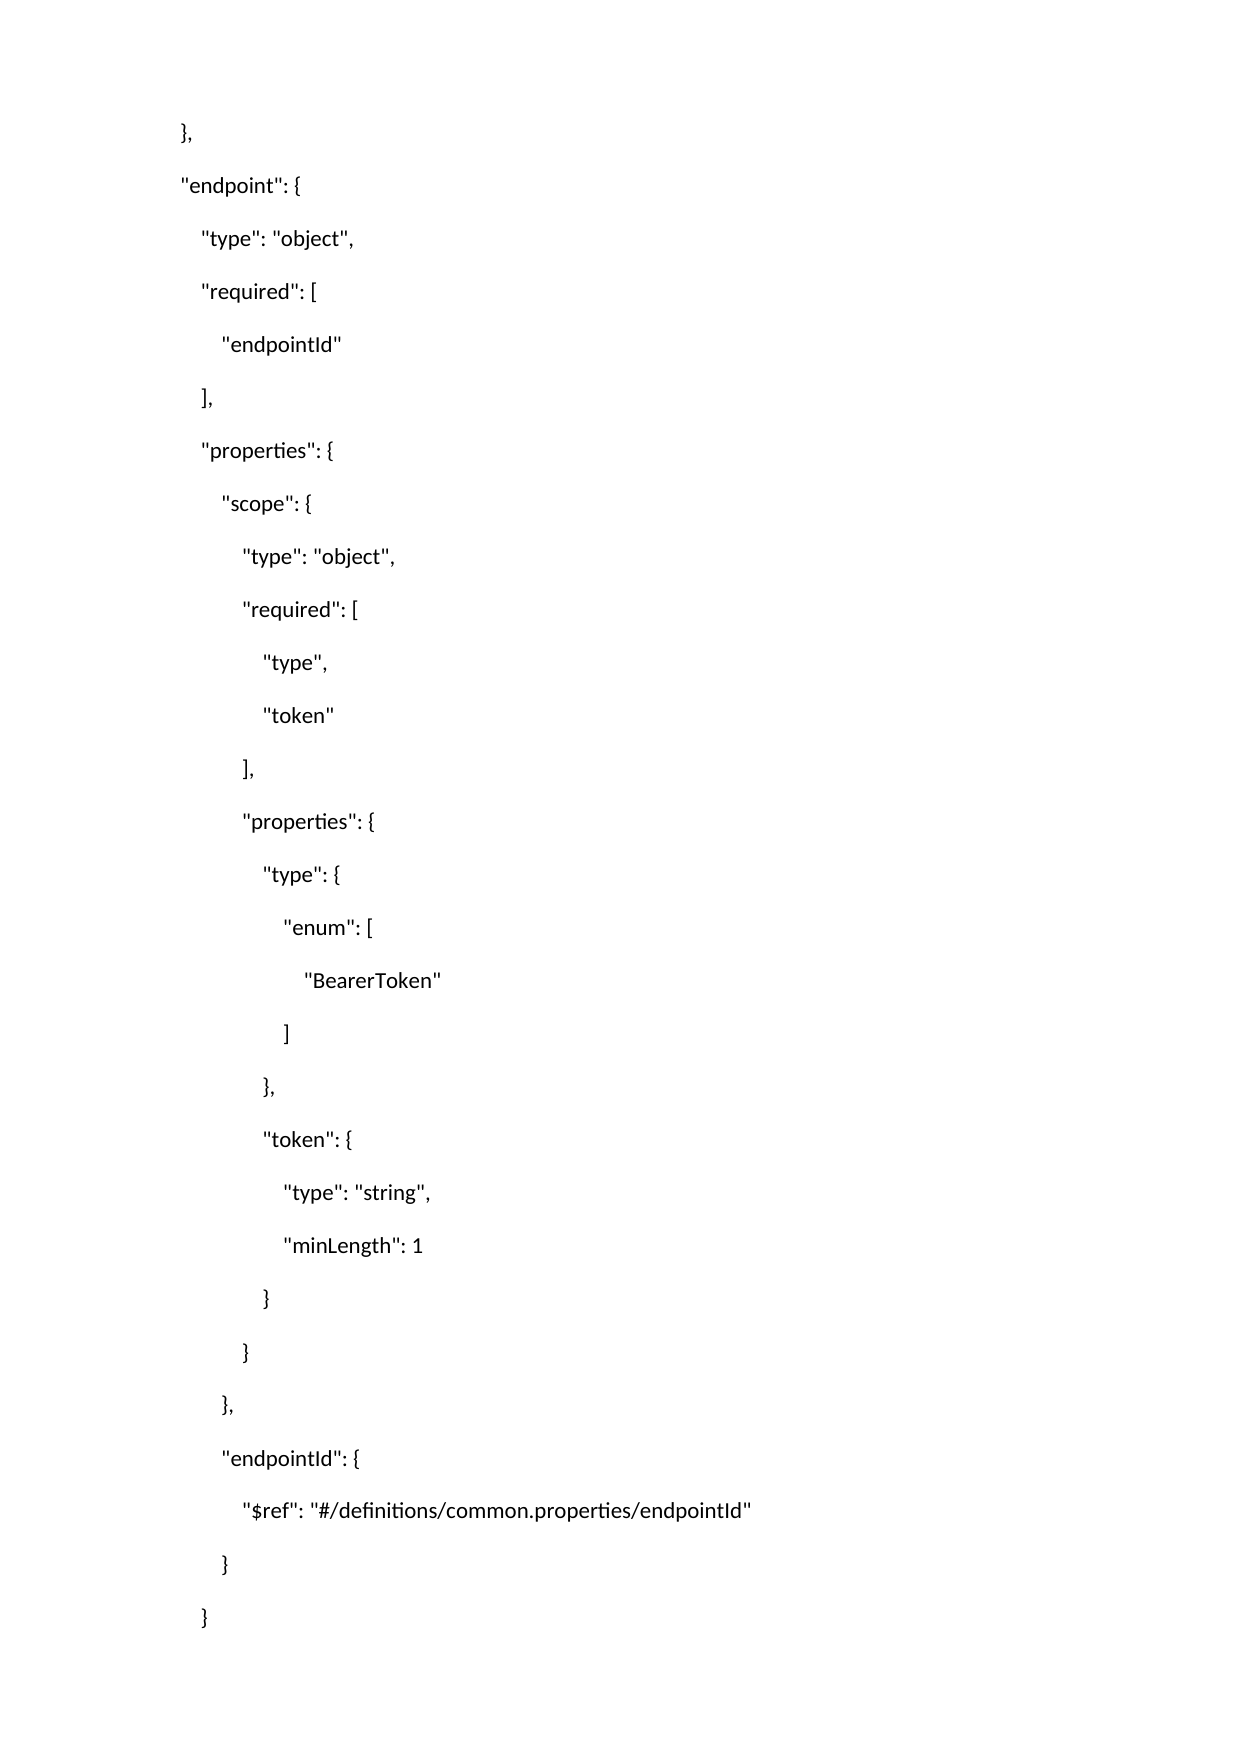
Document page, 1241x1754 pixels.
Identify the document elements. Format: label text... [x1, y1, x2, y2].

text }, [118, 118, 1122, 146]
text "properties": { [118, 436, 1122, 464]
text "scope": { [118, 489, 1122, 517]
text } [118, 1550, 1122, 1578]
text ] [118, 1019, 1122, 1047]
text ], [118, 383, 1122, 411]
text "type", [118, 648, 1122, 676]
text "minLength": 1 [118, 1232, 1122, 1259]
text } [118, 1284, 1122, 1313]
text "type": { [118, 860, 1122, 888]
text "endpointId": { [118, 1444, 1122, 1472]
text "endpointId" [118, 330, 1122, 358]
text }, [118, 1391, 1122, 1419]
text "properties": { [118, 807, 1122, 835]
text "$ref": "#/definitions/common.properties/endpointId" [118, 1497, 1122, 1525]
text "endpoint": { [118, 171, 1122, 199]
text "BearerToken" [118, 966, 1122, 994]
text "type": "object", [118, 542, 1122, 570]
text ], [118, 754, 1122, 782]
text "type": "object", [118, 224, 1122, 252]
text "token": { [118, 1126, 1122, 1153]
text "required": [ [118, 595, 1122, 623]
text "type": "string", [118, 1178, 1122, 1207]
text } [118, 1603, 1122, 1631]
text }, [118, 1072, 1122, 1101]
text "required": [ [118, 277, 1122, 305]
text "token" [118, 701, 1122, 729]
text } [118, 1338, 1122, 1366]
text "enum": [ [118, 913, 1122, 941]
